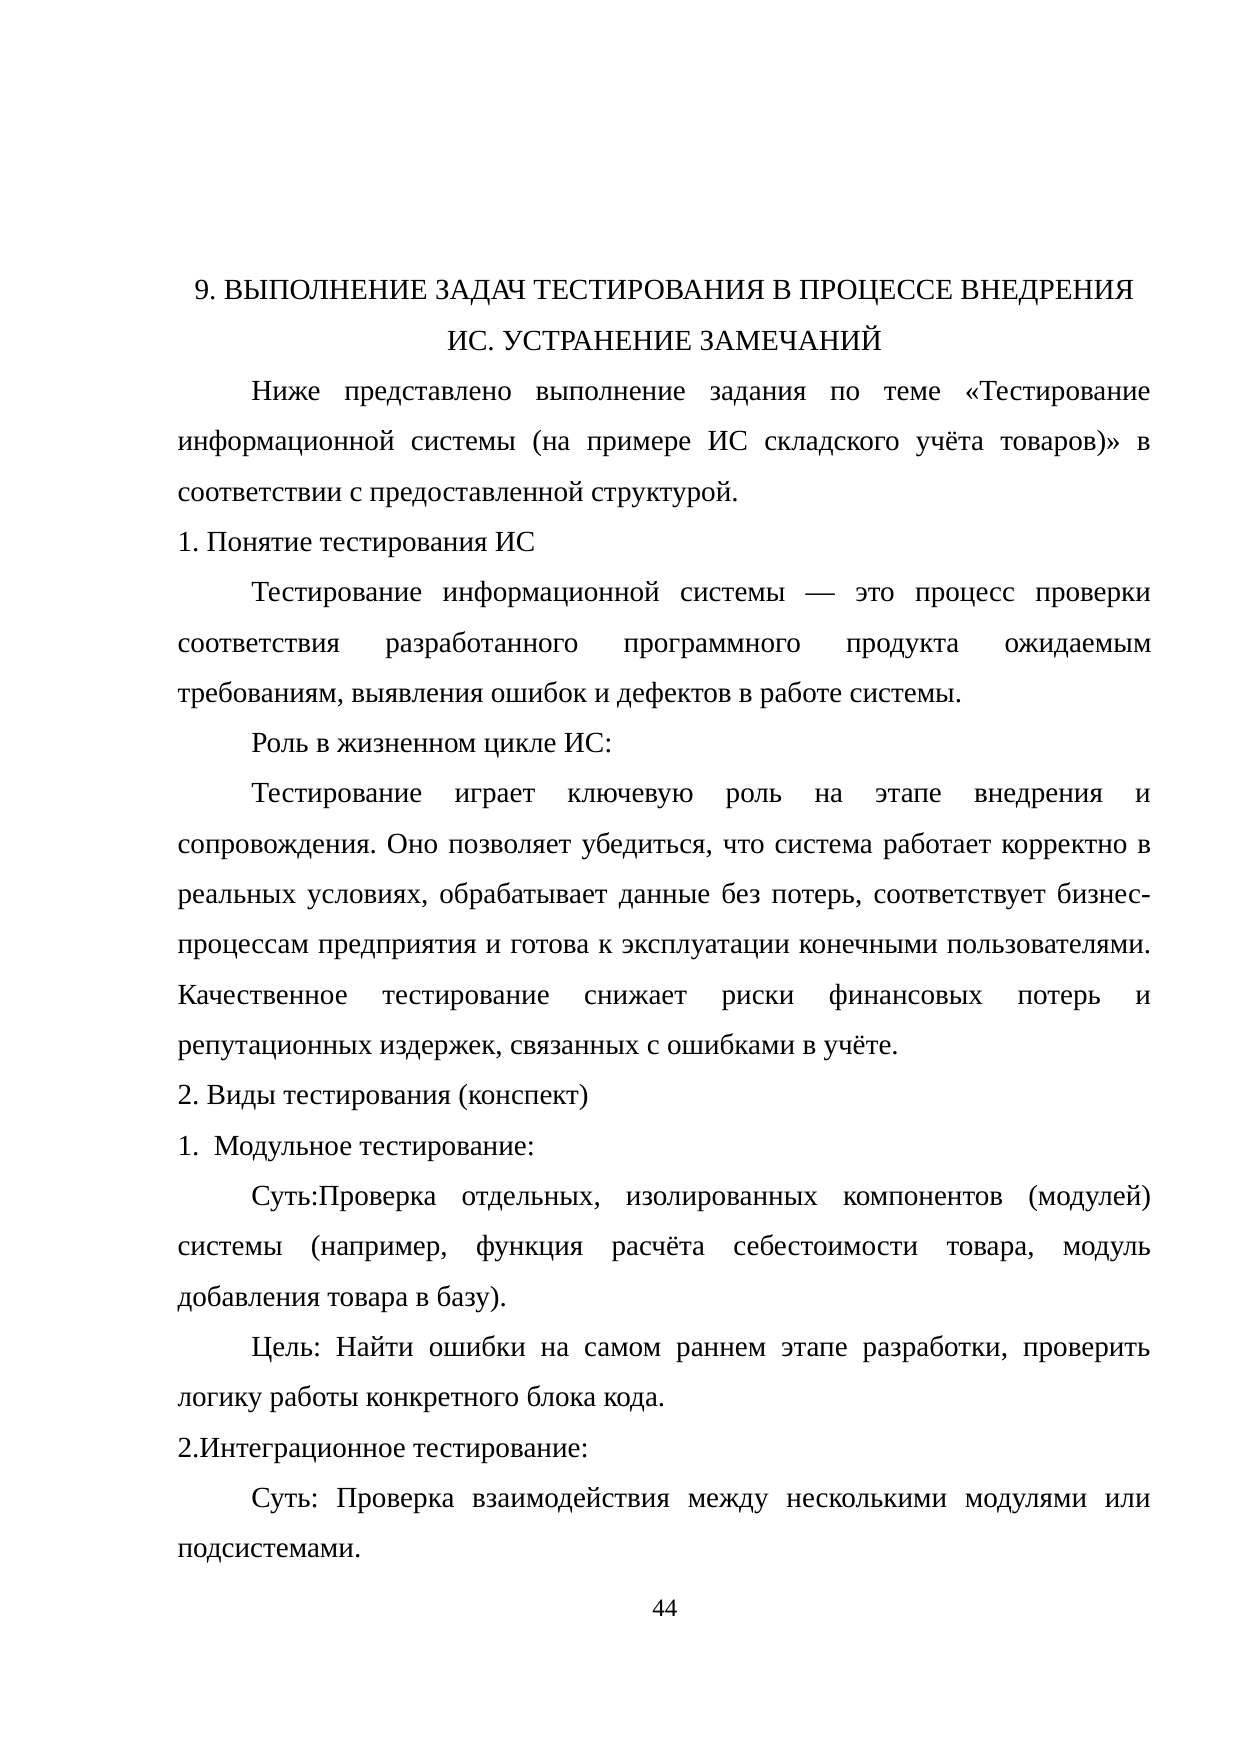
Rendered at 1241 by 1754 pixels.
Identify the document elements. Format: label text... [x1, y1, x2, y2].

text 2. Виды тестирования (конспект) [177, 1077, 1152, 1111]
subtitle 9. ВЫПОЛНЕНИЕ ЗАДАЧ ТЕСТИРОВАНИЯ В ПРОЦЕССЕ ВНЕДРЕНИЯ ИС. УСТРАНЕНИЕ ЗАМЕЧАНИЙ [177, 272, 1152, 356]
text Тестирование играет ключевую роль на этапе внедрения и сопровождения. Оно позволяет убедиться, что система работает корректно в реальных условиях, обрабатывает данные без потерь, соответствует бизнес-процессам предприятия и готова к эксплуатации конечными пользователями. Качественное тестирование снижает риски финансовых потерь и репутационных издержек, связанных с ошибками в учёте. [177, 776, 1152, 1061]
text Суть:Проверка отдельных, изолированных компонентов (модулей) системы (например, функция расчёта себестоимости товара, модуль добавления товара в базу). [177, 1178, 1152, 1312]
text Роль в жизненном цикле ИС: [177, 725, 1152, 759]
text Ниже представлено выполнение задания по теме «Тестирование информационной системы (на примере ИС складского учёта товаров)» в соответствии с предоставленной структурой. [177, 373, 1152, 507]
text 1. Модульное тестирование: [177, 1128, 1152, 1161]
text Тестирование информационной системы — это процесс проверки соответствия разработанного программного продукта ожидаемым требованиям, выявления ошибок и дефектов в работе системы. [177, 574, 1152, 708]
text 1. Понятие тестирования ИС [177, 524, 1152, 558]
text Суть: Проверка взаимодействия между несколькими модулями или подсистемами. [177, 1480, 1152, 1564]
text 2.Интеграционное тестирование: [177, 1430, 1152, 1463]
text Цель: Найти ошибки на самом раннем этапе разработки, проверить логику работы конкретного блока кода. [177, 1329, 1152, 1413]
